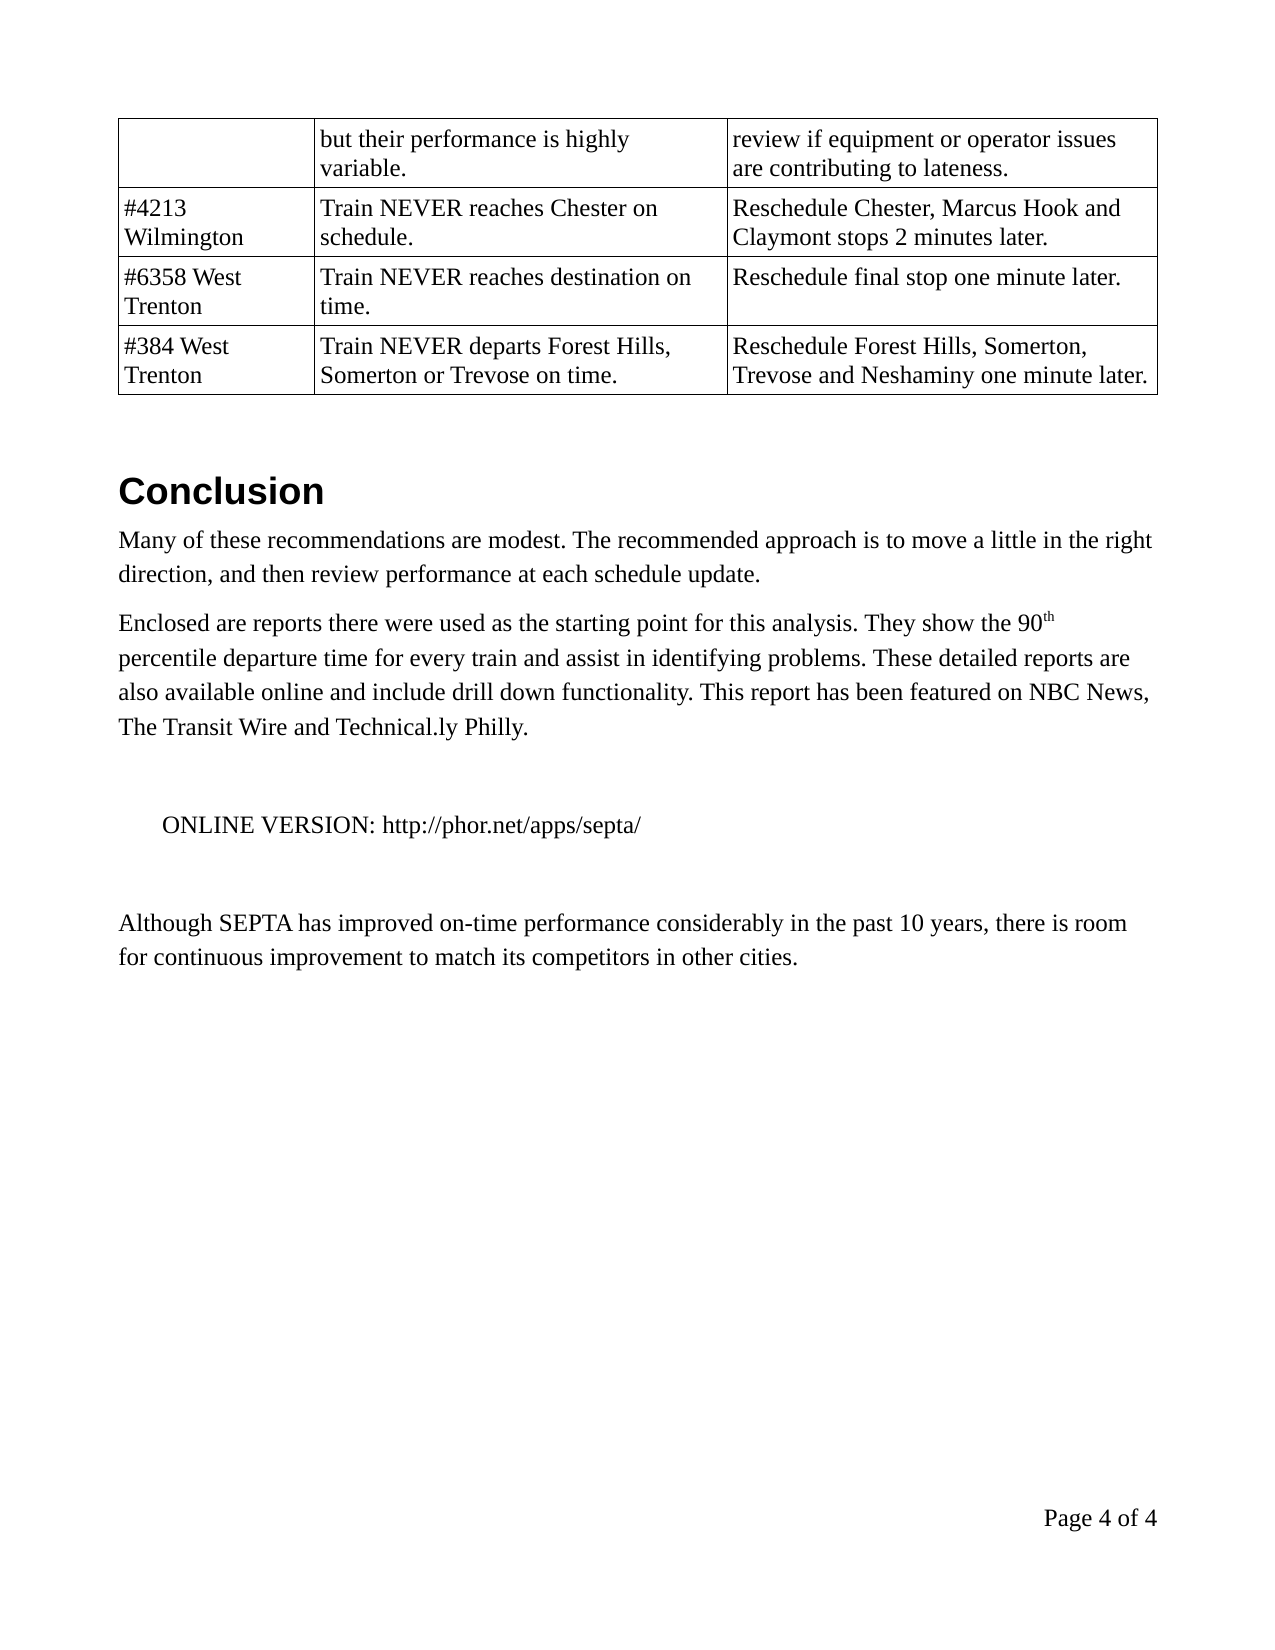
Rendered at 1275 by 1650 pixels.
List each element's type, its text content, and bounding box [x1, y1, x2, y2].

table_cell review if equipment or operator issues are contributing to lateness. [728, 119, 1157, 187]
text ONLINE VERSION: http://phor.net/apps/septa/ [118, 810, 1157, 838]
table_cell Train NEVER reaches Chester on schedule. [315, 188, 727, 256]
table_cell #6358 West Trenton [119, 257, 314, 325]
text Enclosed are reports there were used as the starting point for this analysis. They show the 90th percentile departure time for every train and assist in identifying problems. These detailed reports are also available online and include drill down functionality. This report has been featured on NBC News, The Transit Wire and Technical.ly Philly. [118, 608, 1157, 740]
subtitle Conclusion [118, 468, 1157, 512]
text Although SEPTA has improved on-time performance considerably in the past 10 years, there is room for continuous improvement to match its competitors in other cities. [118, 908, 1157, 971]
table_cell but their performance is highly variable. [315, 119, 727, 187]
table_cell Reschedule final stop one minute later. [728, 257, 1157, 325]
table_cell Train NEVER departs Forest Hills, Somerton or Trevose on time. [315, 326, 727, 394]
table_cell Reschedule Chester, Marcus Hook and Claymont stops 2 minutes later. [728, 188, 1157, 256]
text Many of these recommendations are modest. The recommended approach is to move a little in the right direction, and then review performance at each schedule update. [118, 525, 1157, 588]
table_cell #4213 Wilmington [119, 188, 314, 256]
table_cell Reschedule Forest Hills, Somerton, Trevose and Neshaminy one minute later. [728, 326, 1157, 394]
table_cell Train NEVER reaches destination on time. [315, 257, 727, 325]
table_cell #384 West Trenton [119, 326, 314, 394]
table_cell [119, 119, 314, 187]
